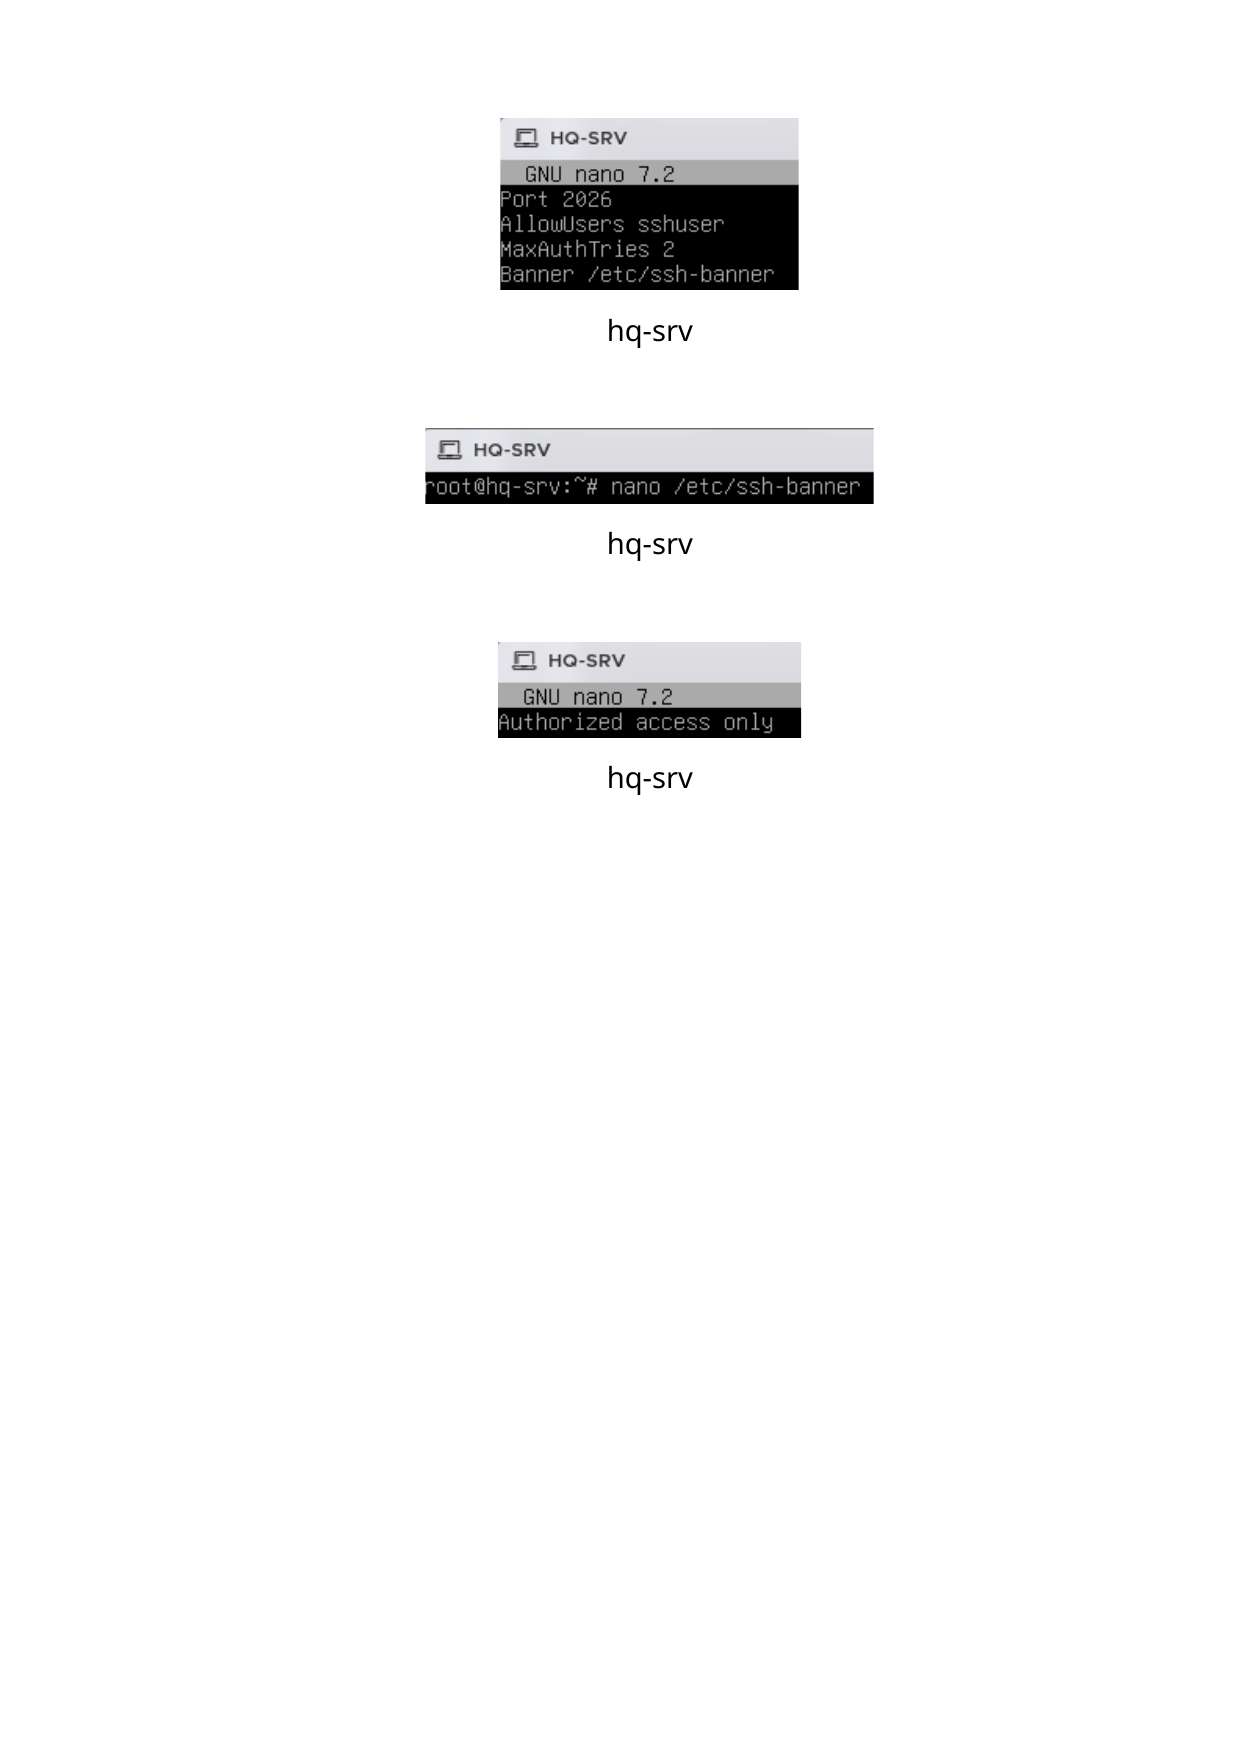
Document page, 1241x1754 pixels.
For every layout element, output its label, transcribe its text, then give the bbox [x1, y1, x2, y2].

picture [500, 118, 799, 290]
picture [425, 428, 874, 504]
picture [498, 642, 802, 738]
text hq-srv [118, 642, 1181, 797]
text hq-srv [118, 429, 1181, 563]
text hq-srv [118, 118, 1181, 349]
